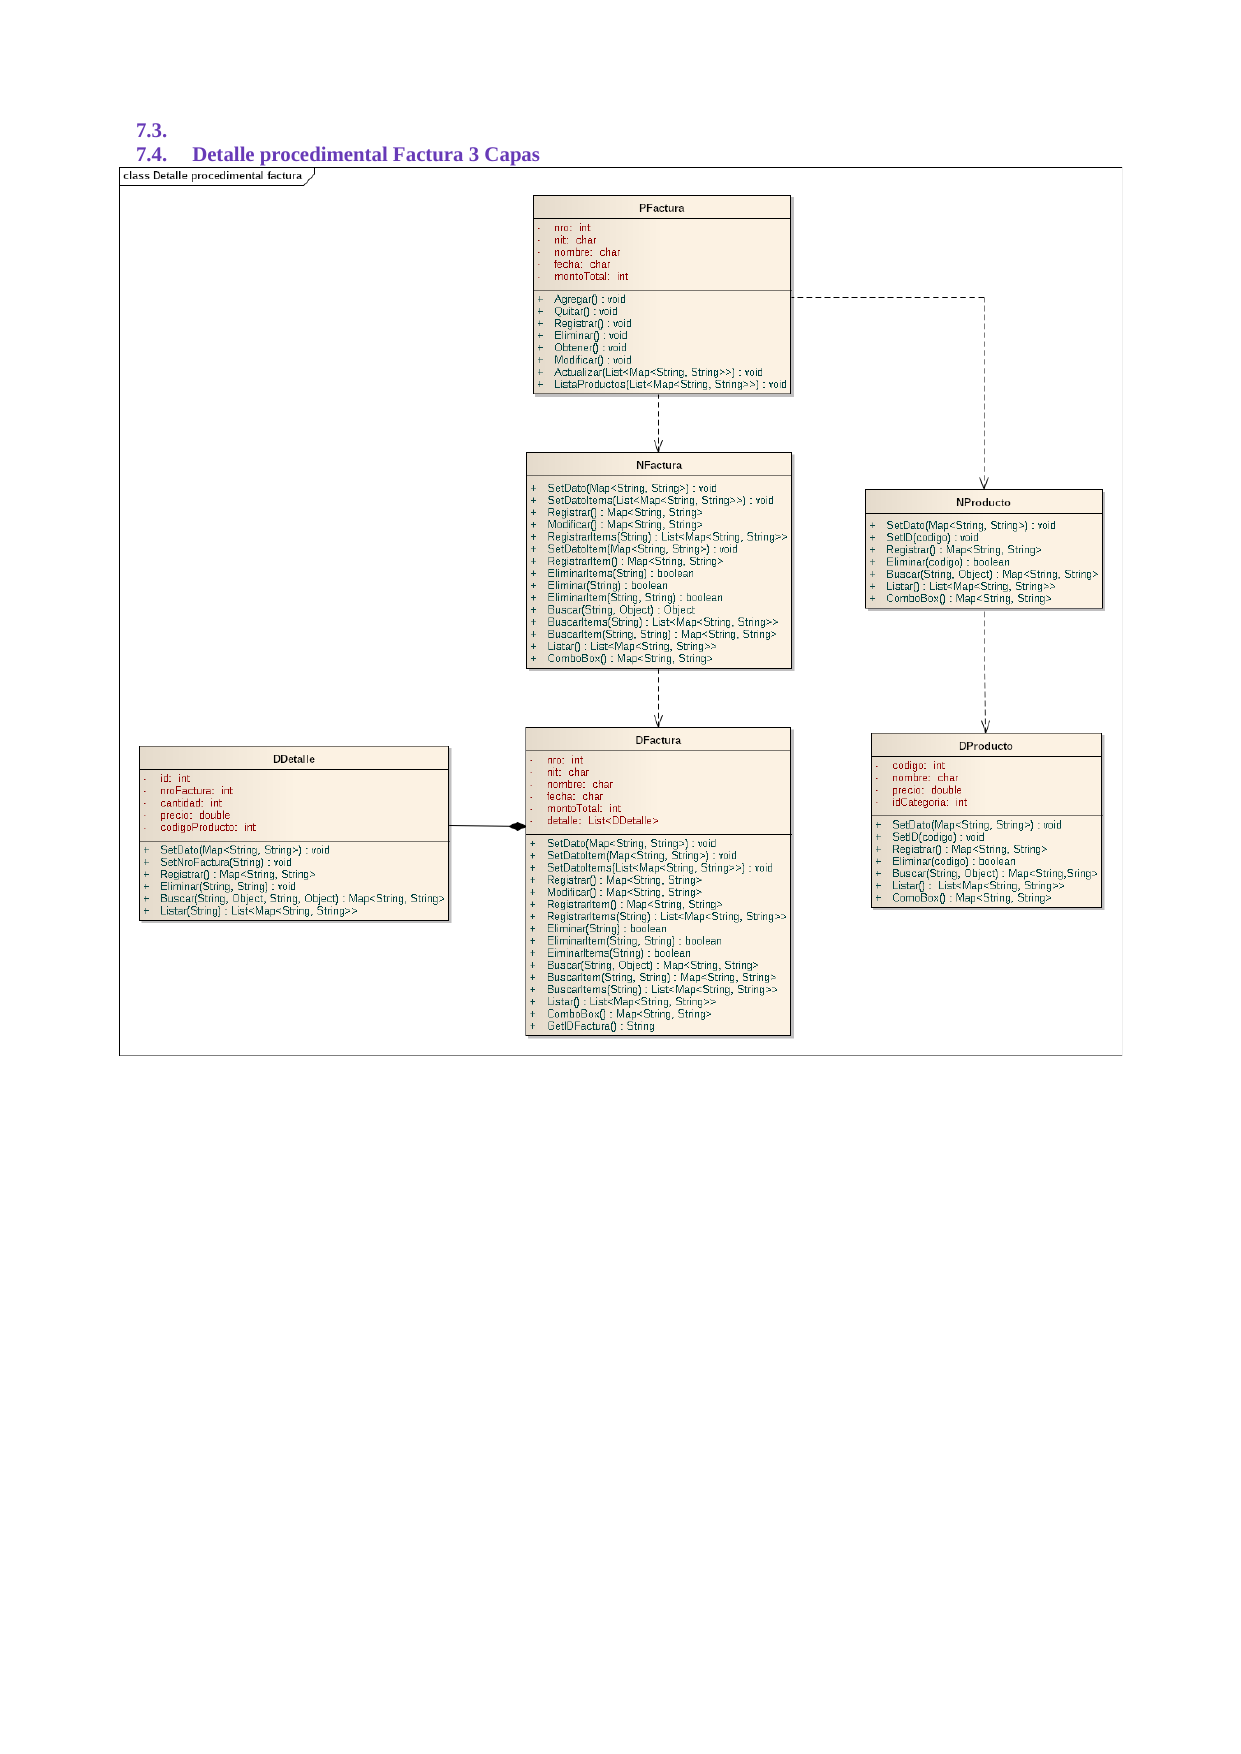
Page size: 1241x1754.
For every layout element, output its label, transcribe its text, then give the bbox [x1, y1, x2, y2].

picture [118, 166, 1123, 1056]
subtitle Detalle procedimental Factura 3 Capas [118, 142, 1122, 166]
